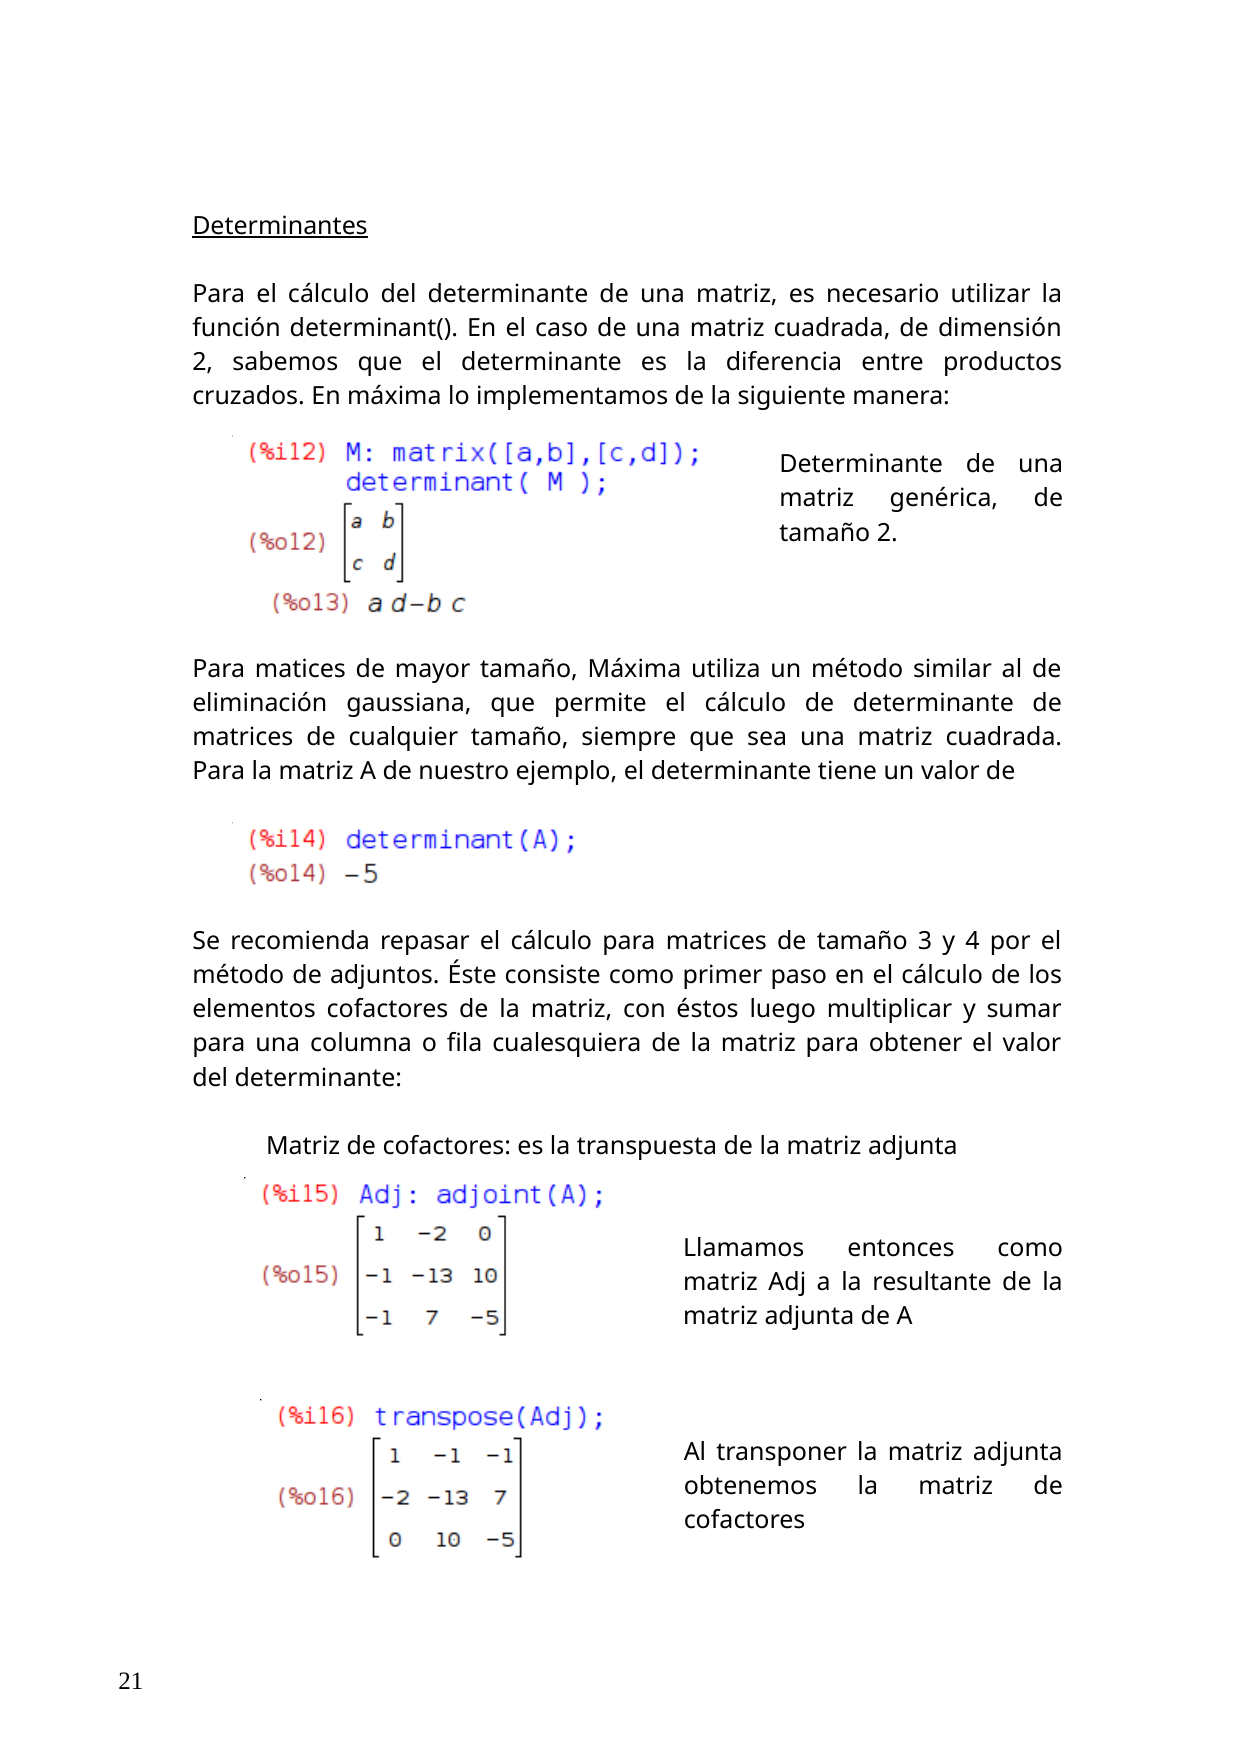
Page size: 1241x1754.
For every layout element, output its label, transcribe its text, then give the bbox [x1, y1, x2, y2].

text Se recomienda repasar el cálculo para matrices de tamaño 3 y 4 por el método de adjuntos. Éste consiste como primer paso en el cálculo de los elementos cofactores de la matriz, con éstos luego multiplicar y sumar para una columna o fila cualesquiera de la matriz para obtener el valor del determinante: [192, 923, 1063, 1093]
text [192, 1229, 244, 1332]
picture [260, 1399, 610, 1564]
text Llamamos entonces como matriz Adj a la resultante de la matriz adjunta de A [609, 1229, 1063, 1332]
text Para el cálculo del determinante de una matriz, es necesario utilizar la función determinant(). En el caso de una matriz cuadrada, de dimensión 2, sabemos que el determinante es la diferencia entre productos cruzados. En máxima lo implementamos de la siguiente manera: [192, 276, 1063, 412]
text Determinantes [192, 208, 1063, 242]
text [192, 446, 232, 548]
text Determinante de una matriz genérica, de tamaño 2. [706, 446, 1063, 548]
picture [232, 822, 582, 894]
text Matriz de cofactores: es la transpuesta de la matriz adjunta [192, 1127, 1063, 1161]
picture [232, 435, 706, 623]
picture [244, 1177, 609, 1342]
text [192, 1434, 260, 1536]
text Para matices de mayor tamaño, Máxima utiliza un método similar al de eliminación gaussiana, que permite el cálculo de determinante de matrices de cualquier tamaño, siempre que sea una matriz cuadrada. Para la matriz A de nuestro ejemplo, el determinante tiene un valor de [192, 650, 1063, 787]
text Al transponer la matriz adjunta obtenemos la matriz de cofactores [610, 1434, 1063, 1536]
